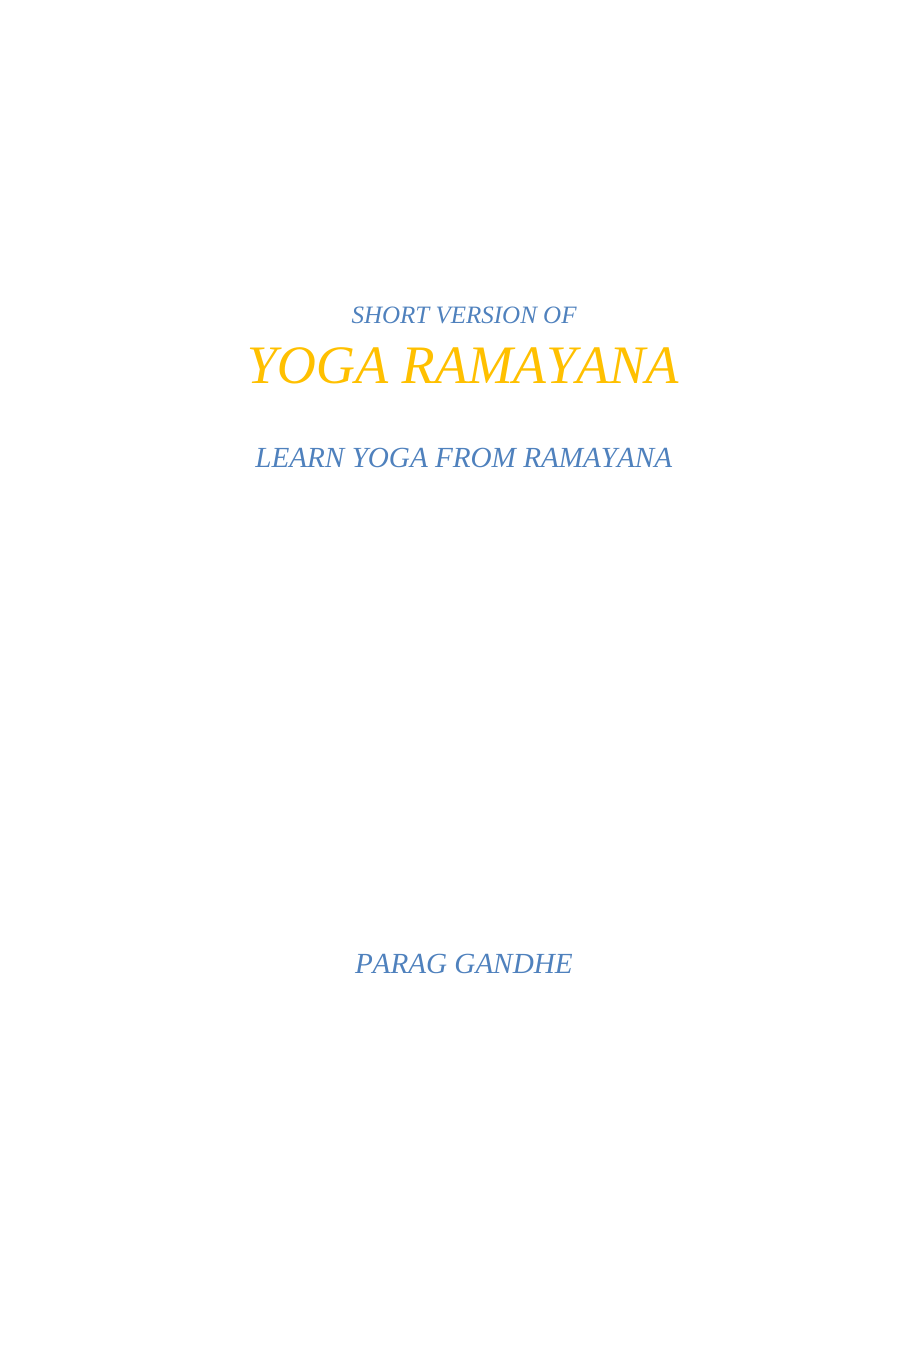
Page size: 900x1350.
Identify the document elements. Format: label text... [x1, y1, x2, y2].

text SHORT VERSION OF [57, 300, 843, 328]
text YOGA RAMAYANA [57, 333, 843, 395]
text PARAG GANDHE [57, 946, 843, 979]
text LEARN YOGA FROM RAMAYANA [57, 440, 843, 474]
